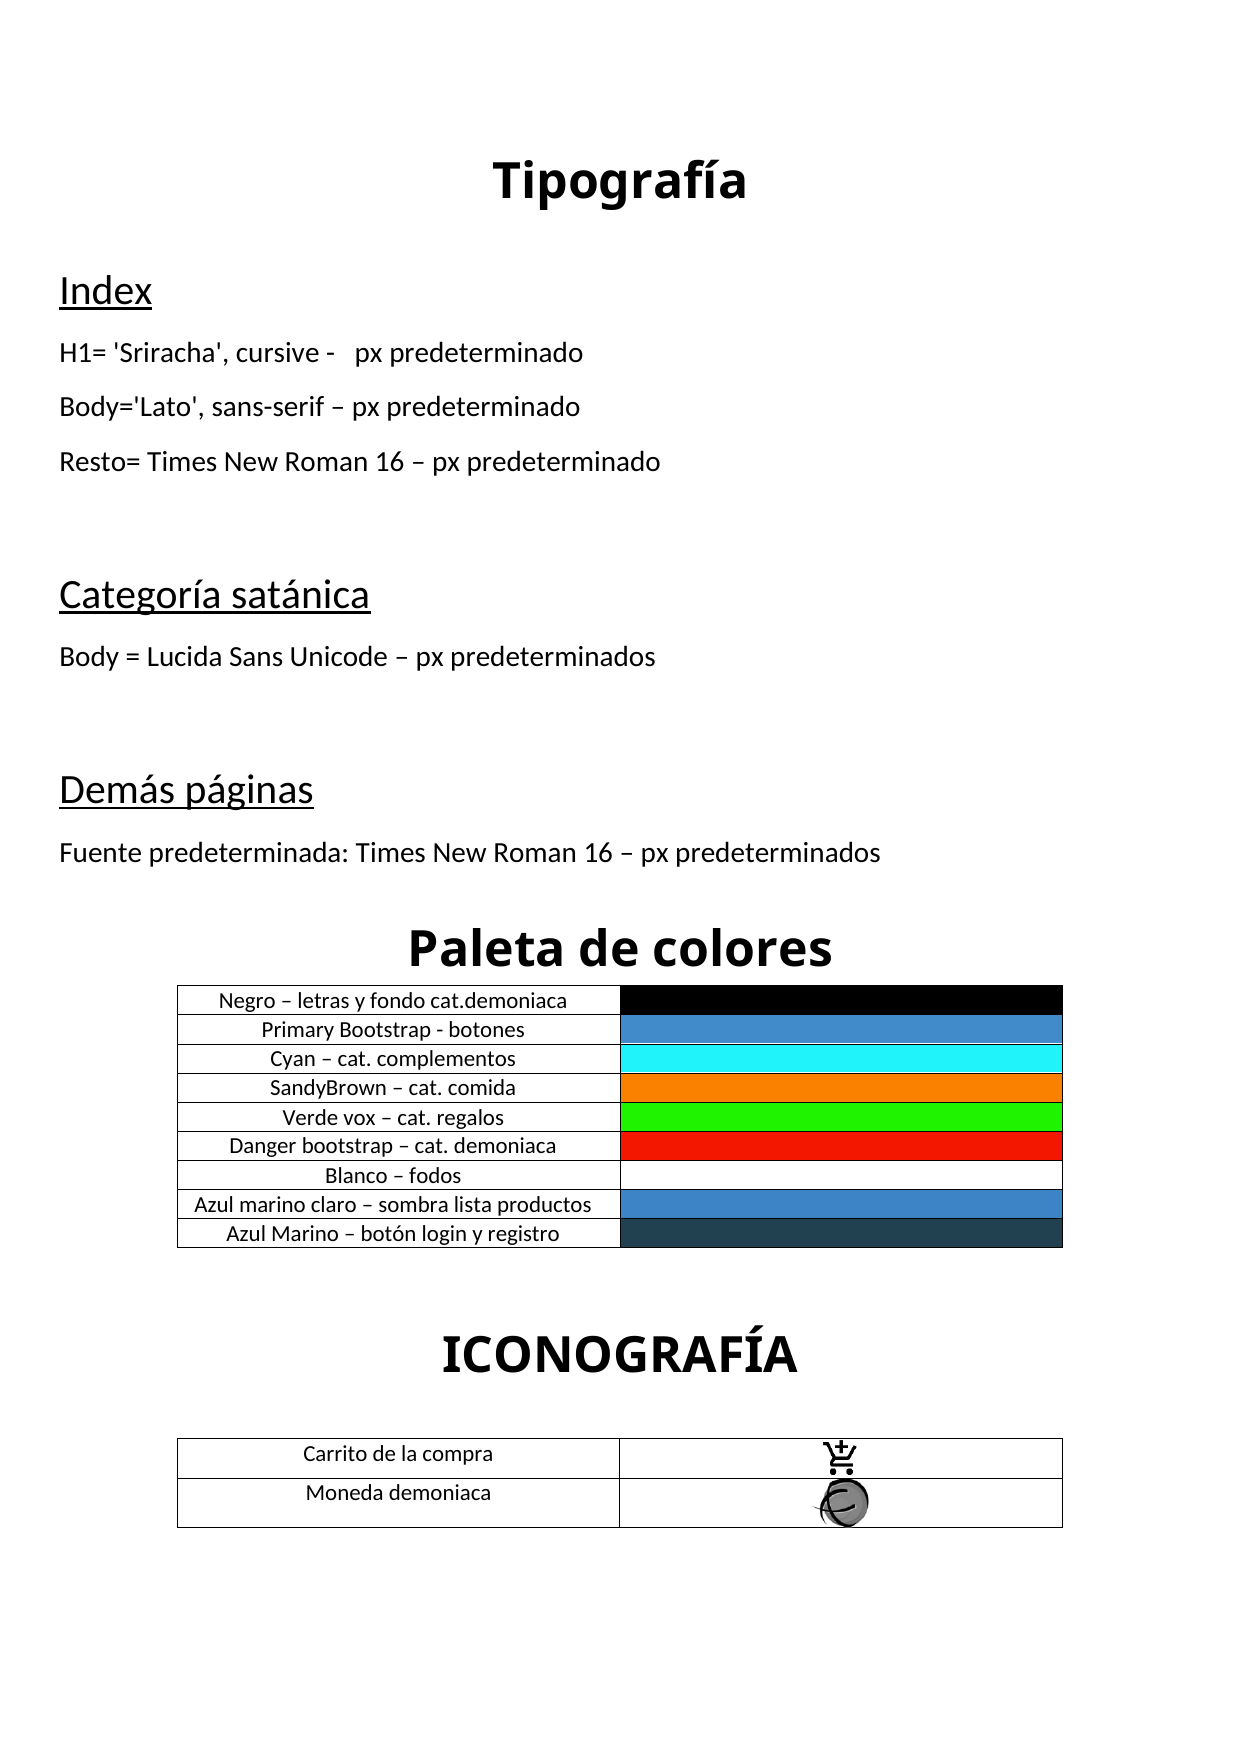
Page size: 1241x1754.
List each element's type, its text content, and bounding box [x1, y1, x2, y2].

text Categoría satánica [59, 568, 1181, 619]
table_cell Blanco – fodos [178, 1161, 620, 1189]
table_cell [620, 1479, 841, 1527]
text Demás páginas [59, 763, 1181, 814]
table_header [621, 986, 1062, 1014]
text H1= 'Sriracha', cursive - px predeterminado [59, 334, 1181, 370]
text Body='Lato', sans-serif – px predeterminado [59, 388, 1181, 424]
text Resto= Times New Roman 16 – px predeterminado [59, 443, 1181, 478]
table_cell Cyan – cat. complementos [178, 1045, 620, 1072]
subtitle ICONOGRAFÍA [59, 1319, 1181, 1387]
table_cell [621, 1103, 1062, 1131]
table_cell [621, 1190, 1062, 1218]
table_cell [621, 1161, 1062, 1189]
table_cell [621, 1219, 1062, 1247]
table_cell Verde vox – cat. regalos [178, 1103, 620, 1131]
table_header Carrito de la compra [178, 1439, 619, 1477]
table_cell [621, 1015, 1062, 1043]
subtitle Tipografía [59, 145, 1181, 213]
table_cell Moneda demoniaca [178, 1479, 619, 1527]
table_cell [854, 1479, 1062, 1527]
table_cell Azul Marino – botón login y registro [178, 1219, 620, 1247]
table_cell Danger bootstrap – cat. demoniaca [178, 1132, 620, 1160]
text Index [59, 264, 1181, 314]
text Body = Lucida Sans Unicode – px predeterminados [59, 638, 1181, 674]
table_cell Primary Bootstrap - botones [178, 1015, 620, 1043]
table_cell Azul marino claro – sombra lista productos [178, 1190, 620, 1218]
table_cell SandyBrown – cat. comida [178, 1074, 620, 1102]
subtitle Paleta de colores [59, 913, 1181, 981]
table_header Negro – letras y fondo cat.demoniaca [178, 986, 620, 1014]
table_header [620, 1439, 1062, 1477]
table_cell [621, 1074, 1062, 1102]
table_cell [621, 1045, 1062, 1072]
table_cell [621, 1132, 1062, 1160]
text Fuente predeterminada: Times New Roman 16 – px predeterminados [59, 834, 1181, 869]
